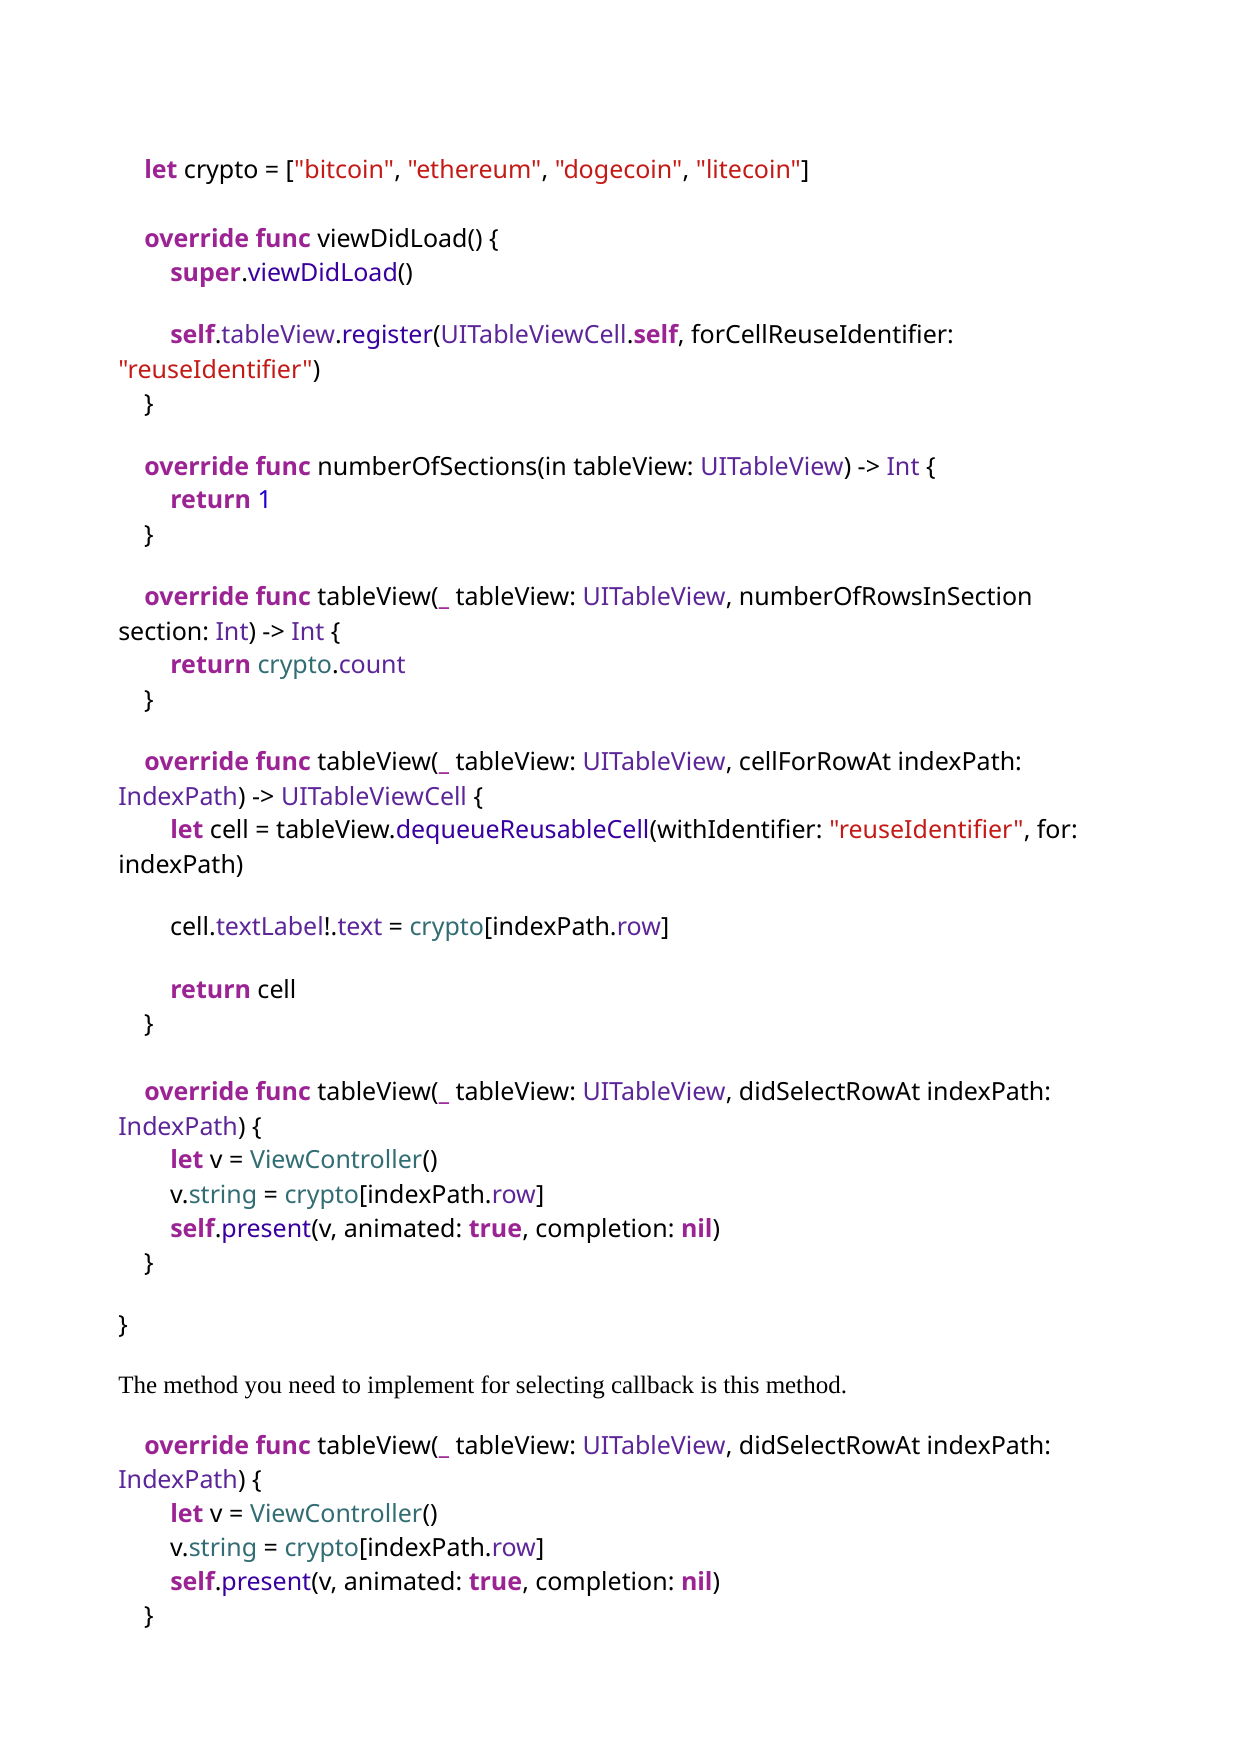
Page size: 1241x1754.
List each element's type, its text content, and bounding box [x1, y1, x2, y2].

text } [118, 385, 1122, 419]
text override func tableView(_ tableView: UITableView, didSelectRowAt indexPath: IndexPath) { [118, 1427, 1122, 1496]
text The method you need to implement for selecting callback is this method. [118, 1370, 1122, 1399]
text self.tableView.register(UITableViewCell.self, forCellReuseIdentifier: "reuseIdentifier") [118, 317, 1122, 385]
text let v = ViewController() [118, 1142, 1122, 1176]
text let crypto = ["bitcoin", "ethereum", "dogecoin", "litecoin"] [118, 152, 1122, 186]
text } [118, 1307, 1122, 1341]
text self.present(v, animated: true, completion: nil) [118, 1210, 1122, 1244]
text return cell [118, 972, 1122, 1006]
text override func numberOfSections(in tableView: UITableView) -> Int { [118, 448, 1122, 482]
text v.string = crypto[indexPath.row] [118, 1176, 1122, 1210]
text return 1 [118, 482, 1122, 516]
text override func tableView(_ tableView: UITableView, numberOfRowsInSection section: Int) -> Int { [118, 579, 1122, 647]
text cell.textLabel!.text = crypto[indexPath.row] [118, 909, 1122, 943]
text self.present(v, animated: true, completion: nil) [118, 1564, 1122, 1598]
text v.string = crypto[indexPath.row] [118, 1530, 1122, 1564]
text let v = ViewController() [118, 1496, 1122, 1530]
text } [118, 681, 1122, 715]
text } [118, 516, 1122, 550]
text override func tableView(_ tableView: UITableView, didSelectRowAt indexPath: IndexPath) { [118, 1074, 1122, 1142]
text return crypto.count [118, 647, 1122, 681]
text } [118, 1006, 1122, 1040]
text } [118, 1598, 1122, 1632]
text override func viewDidLoad() { [118, 220, 1122, 254]
text let cell = tableView.dequeueReusableCell(withIdentifier: "reuseIdentifier", for: indexPath) [118, 812, 1122, 880]
text override func tableView(_ tableView: UITableView, cellForRowAt indexPath: IndexPath) -> UITableViewCell { [118, 744, 1122, 812]
text } [118, 1244, 1122, 1278]
text super.viewDidLoad() [118, 254, 1122, 288]
